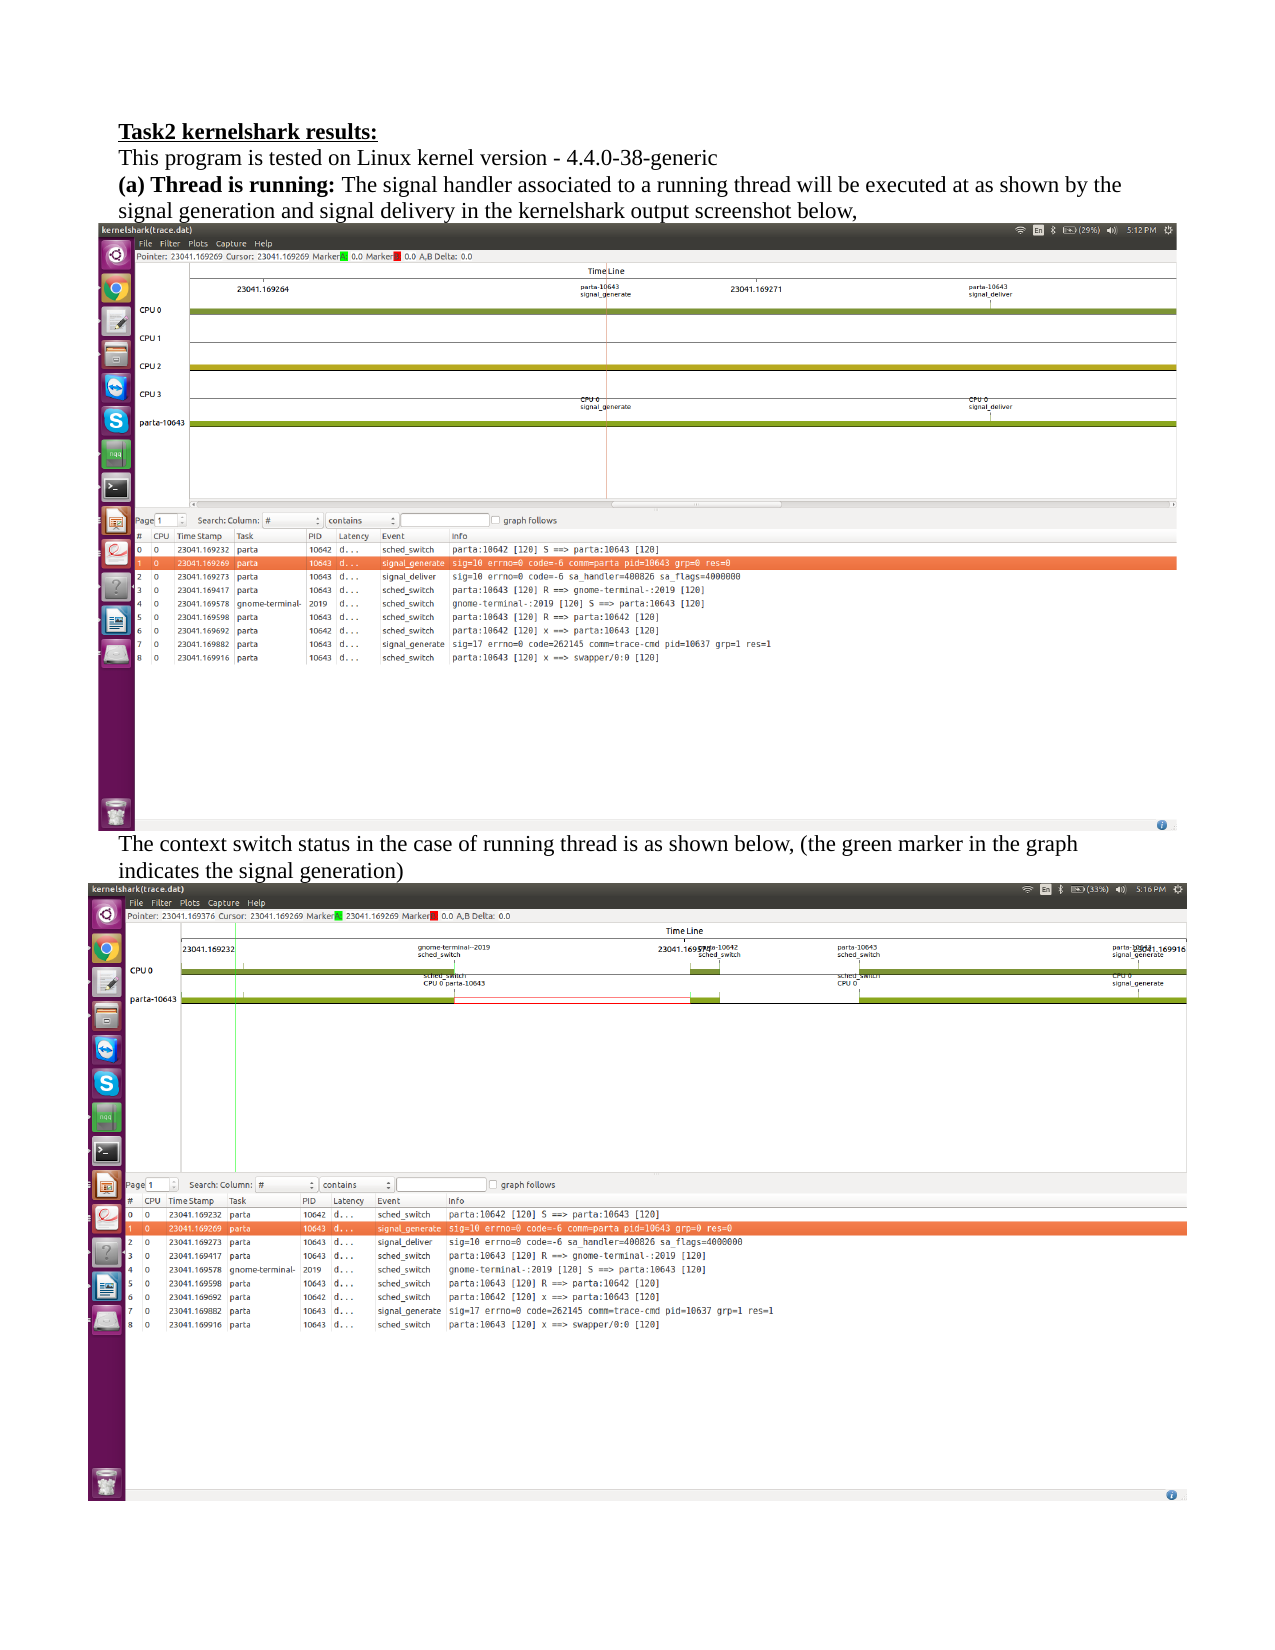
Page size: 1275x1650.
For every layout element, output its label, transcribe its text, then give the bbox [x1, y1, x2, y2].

text Task2 kernelshark results: [118, 118, 1157, 144]
picture [98, 223, 1177, 831]
text (a) Thread is running: The signal handler associated to a running thread will be executed at as shown by the signal generation and signal delivery in the kernelshark output screenshot below, [118, 171, 1157, 223]
text The context switch status in the case of running thread is as shown below, (the green marker in the graph indicates the signal generation) [118, 831, 1157, 883]
picture [88, 883, 1187, 1501]
text This program is tested on Linux kernel version - 4.4.0-38-generic [118, 144, 1157, 171]
